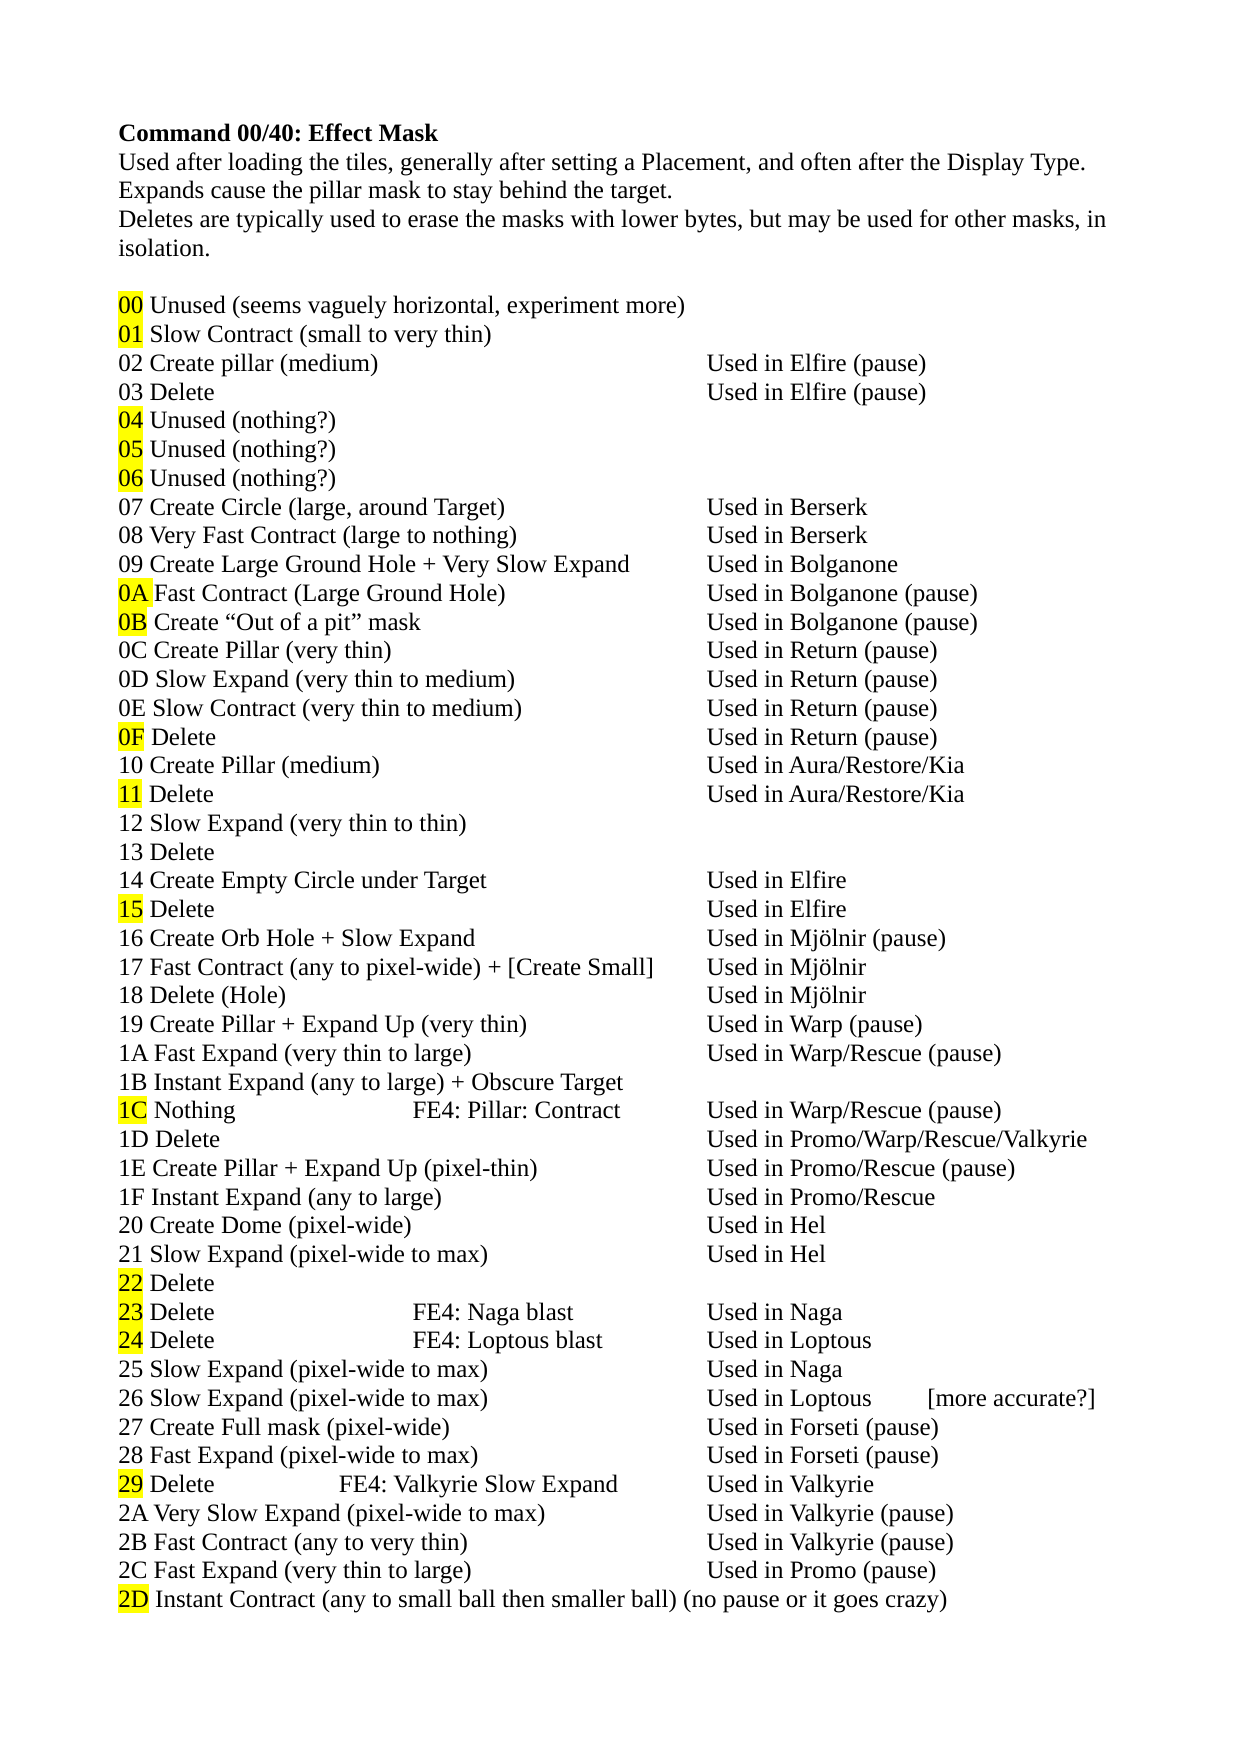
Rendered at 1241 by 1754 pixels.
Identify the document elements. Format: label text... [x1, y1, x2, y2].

text Deletes are typically used to erase the masks with lower bytes, but may be used for other masks, in isolation. [118, 204, 1122, 262]
text 21 Slow Expand (pixel-wide to max) Used in Hel [118, 1239, 1122, 1268]
text 0E Slow Contract (very thin to medium) Used in Return (pause) [118, 693, 1122, 722]
text 1A Fast Expand (very thin to large) Used in Warp/Rescue (pause) [118, 1038, 1122, 1067]
text 22 Delete [118, 1268, 1122, 1297]
text Used after loading the tiles, generally after setting a Placement, and often after the Display Type. [118, 147, 1122, 176]
text 27 Create Full mask (pixel-wide) Used in Forseti (pause) [118, 1412, 1122, 1441]
text 26 Slow Expand (pixel-wide to max) Used in Loptous [more accurate?] [118, 1383, 1122, 1412]
text 17 Fast Contract (any to pixel-wide) + [Create Small] Used in Mjölnir [118, 952, 1122, 981]
text 04 Unused (nothing?) [118, 406, 1122, 434]
text 09 Create Large Ground Hole + Very Slow Expand Used in Bolganone [118, 549, 1122, 578]
text 10 Create Pillar (medium) Used in Aura/Restore/Kia [118, 751, 1122, 779]
text 1F Instant Expand (any to large) Used in Promo/Rescue [118, 1182, 1122, 1211]
text 07 Create Circle (large, around Target) Used in Berserk [118, 492, 1122, 521]
text 16 Create Orb Hole + Slow Expand Used in Mjölnir (pause) [118, 923, 1122, 952]
text 00 Unused (seems vaguely horizontal, experiment more) [118, 291, 1122, 319]
text 2C Fast Expand (very thin to large) Used in Promo (pause) [118, 1556, 1122, 1584]
text 24 Delete FE4: Loptous blast Used in Loptous [118, 1326, 1122, 1354]
text 19 Create Pillar + Expand Up (very thin) Used in Warp (pause) [118, 1009, 1122, 1038]
text 12 Slow Expand (very thin to thin) [118, 808, 1122, 837]
text 1B Instant Expand (any to large) + Obscure Target [118, 1067, 1122, 1096]
text 08 Very Fast Contract (large to nothing) Used in Berserk [118, 521, 1122, 549]
text 15 Delete Used in Elfire [118, 894, 1122, 923]
text 18 Delete (Hole) Used in Mjölnir [118, 981, 1122, 1009]
text 1E Create Pillar + Expand Up (pixel-thin) Used in Promo/Rescue (pause) [118, 1153, 1122, 1182]
text 11 Delete Used in Aura/Restore/Kia [118, 779, 1122, 808]
text 0B Create “Out of a pit” mask Used in Bolganone (pause) [118, 607, 1122, 636]
text 2A Very Slow Expand (pixel-wide to max) Used in Valkyrie (pause) [118, 1498, 1122, 1527]
text 0C Create Pillar (very thin) Used in Return (pause) [118, 636, 1122, 664]
text 0F Delete Used in Return (pause) [118, 722, 1122, 751]
text 03 Delete Used in Elfire (pause) [118, 377, 1122, 406]
text 28 Fast Expand (pixel-wide to max) Used in Forseti (pause) [118, 1441, 1122, 1469]
text 1C Nothing FE4: Pillar: Contract Used in Warp/Rescue (pause) [118, 1096, 1122, 1124]
text Expands cause the pillar mask to stay behind the target. [118, 176, 1122, 204]
text 29 Delete FE4: Valkyrie Slow Expand Used in Valkyrie [118, 1469, 1122, 1498]
text 05 Unused (nothing?) [118, 434, 1122, 463]
text 23 Delete FE4: Naga blast Used in Naga [118, 1297, 1122, 1326]
text 2D Instant Contract (any to small ball then smaller ball) (no pause or it goes crazy) [118, 1584, 1122, 1613]
text 0D Slow Expand (very thin to medium) Used in Return (pause) [118, 664, 1122, 693]
text 1D Delete Used in Promo/Warp/Rescue/Valkyrie [118, 1124, 1122, 1153]
text Command 00/40: Effect Mask [118, 118, 1122, 147]
text 02 Create pillar (medium) Used in Elfire (pause) [118, 348, 1122, 377]
text 20 Create Dome (pixel-wide) Used in Hel [118, 1211, 1122, 1239]
text 2B Fast Contract (any to very thin) Used in Valkyrie (pause) [118, 1527, 1122, 1556]
text 01 Slow Contract (small to very thin) [118, 319, 1122, 348]
text 06 Unused (nothing?) [118, 463, 1122, 492]
text 25 Slow Expand (pixel-wide to max) Used in Naga [118, 1354, 1122, 1383]
text 13 Delete [118, 837, 1122, 866]
text 0A Fast Contract (Large Ground Hole) Used in Bolganone (pause) [118, 578, 1122, 607]
text 14 Create Empty Circle under Target Used in Elfire [118, 866, 1122, 894]
